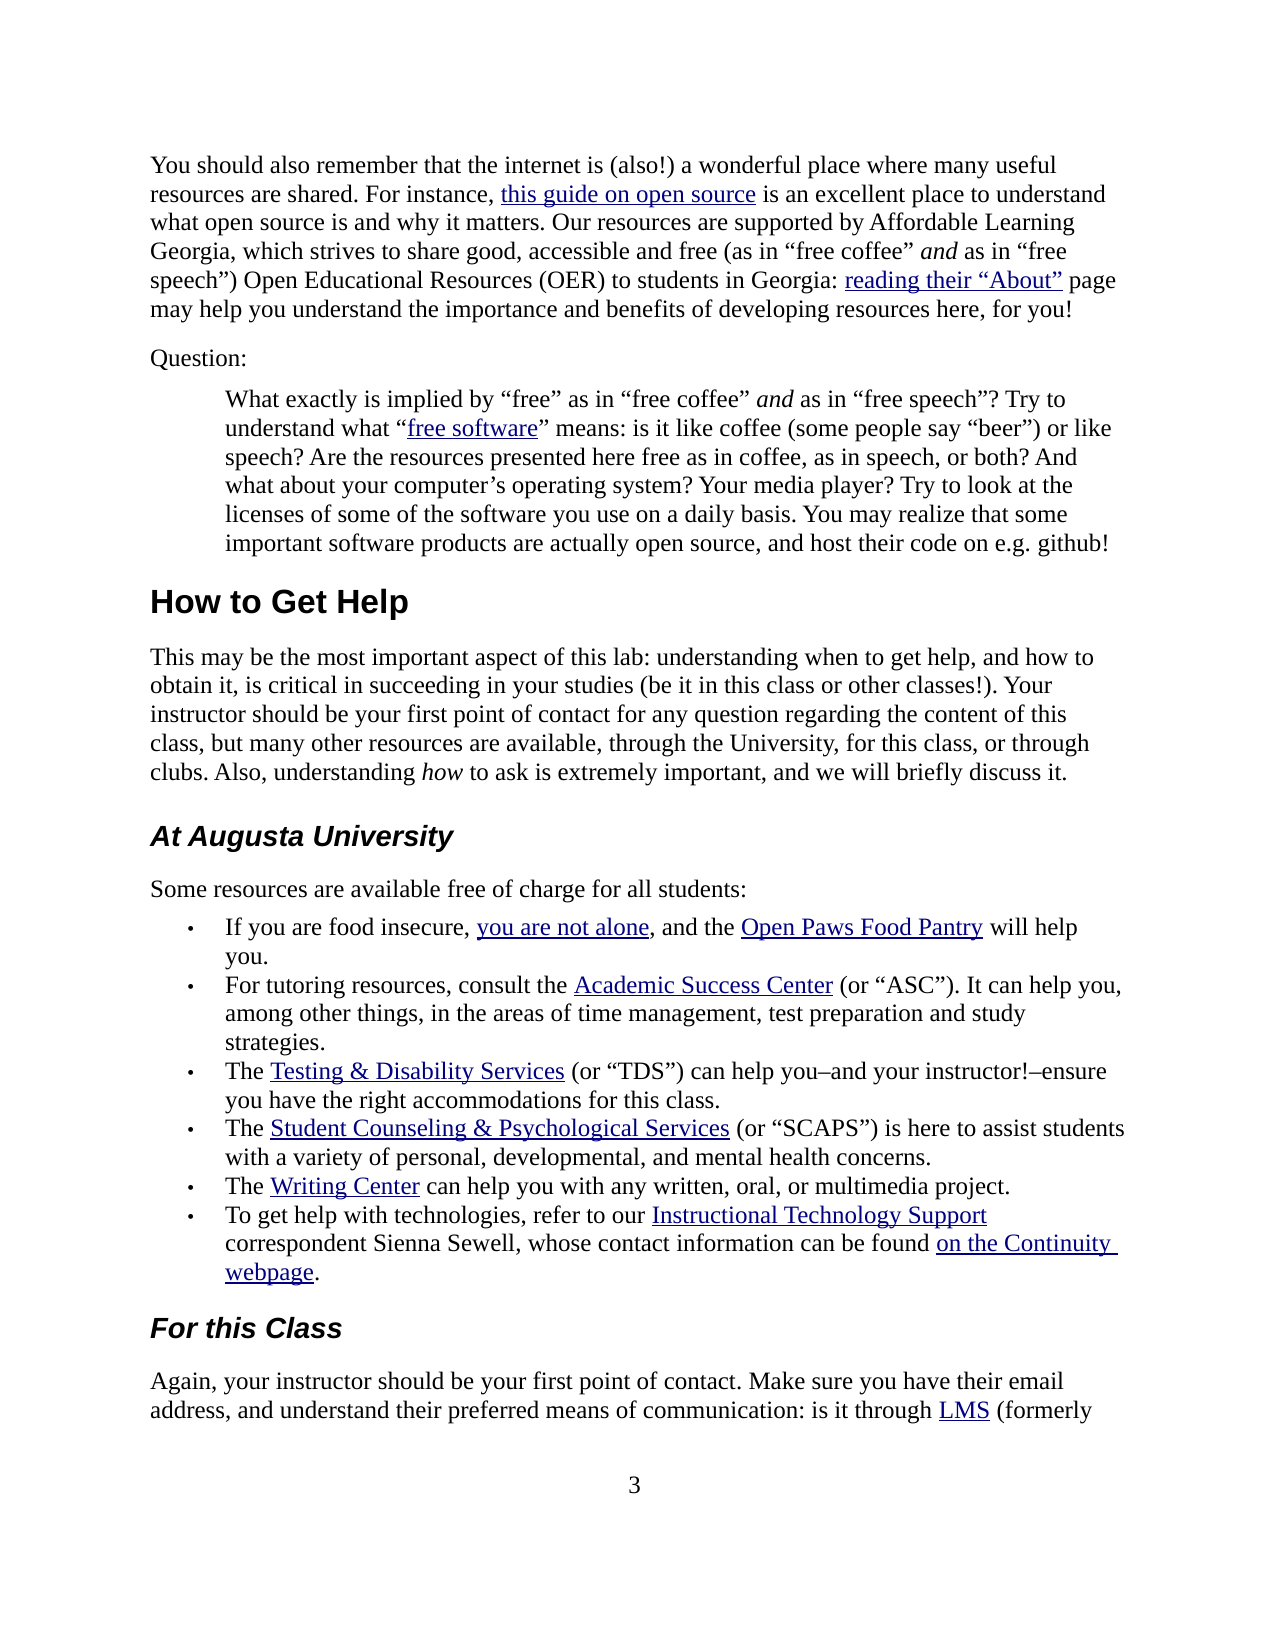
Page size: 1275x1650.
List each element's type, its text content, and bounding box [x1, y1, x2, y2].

text You should also remember that the internet is (also!) a wonderful place where many useful resources are shared. For instance, this guide on open source is an excellent place to understand what open source is and why it matters. Our resources are supported by Affordable Learning Georgia, which strives to share good, accessible and free (as in “free coffee” and as in “free speech”) Open Educational Resources (OER) to students in Georgia: reading their “About” page may help you understand the importance and benefits of developing resources here, for you! [150, 150, 1125, 322]
subtitle For this Class [150, 1311, 1125, 1344]
text What exactly is implied by “free” as in “free coffee” and as in “free speech”? Try to understand what “free software” means: is it like coffee (some people say “beer”) or like speech? Are the resources presented here free as in coffee, as in speech, or both? And what about your computer’s operating system? Your media player? Try to look at the licenses of some of the software you use on a daily basis. You may realize that some important software products are actually open source, and host their code on e.g. github! [225, 384, 1125, 557]
subtitle How to Get Help [150, 582, 1125, 620]
list For tutoring resources, consult the Academic Success Center (or “ASC”). It can help you, among other things, in the areas of time management, test preparation and study strategies. [187, 970, 1125, 1056]
text Again, your instructor should be your first point of contact. Make sure you have their email address, and understand their preferred means of communication: is it through LMS (formerly [150, 1366, 1125, 1423]
text This may be the most important aspect of this lab: understanding when to get help, and how to obtain it, is critical in succeeding in your studies (be it in this class or other classes!). Your instructor should be your first point of contact for any question regarding the content of this class, but many other resources are available, through the University, for this class, or through clubs. Also, understanding how to ask is extremely important, and we will briefly discuss it. [150, 642, 1125, 786]
text Some resources are available free of charge for all students: [150, 874, 1125, 903]
list The Student Counseling & Psychological Services (or “SCAPS”) is here to assist students with a variety of personal, developmental, and mental health concerns. [187, 1113, 1125, 1171]
list The Testing & Disability Services (or “TDS”) can help you–and your instructor!–ensure you have the right accommodations for this class. [187, 1056, 1125, 1113]
list The Writing Center can help you with any written, oral, or multimedia project. [187, 1171, 1125, 1200]
subtitle At Augusta University [150, 819, 1125, 853]
list If you are food insecure, you are not alone, and the Open Paws Food Pantry will help you. [187, 912, 1125, 970]
text Question: [150, 343, 1125, 372]
list To get help with technologies, refer to our Instructional Technology Support correspondent Sienna Sewell, whose contact information can be found on the Continuity webpage. [187, 1200, 1125, 1286]
